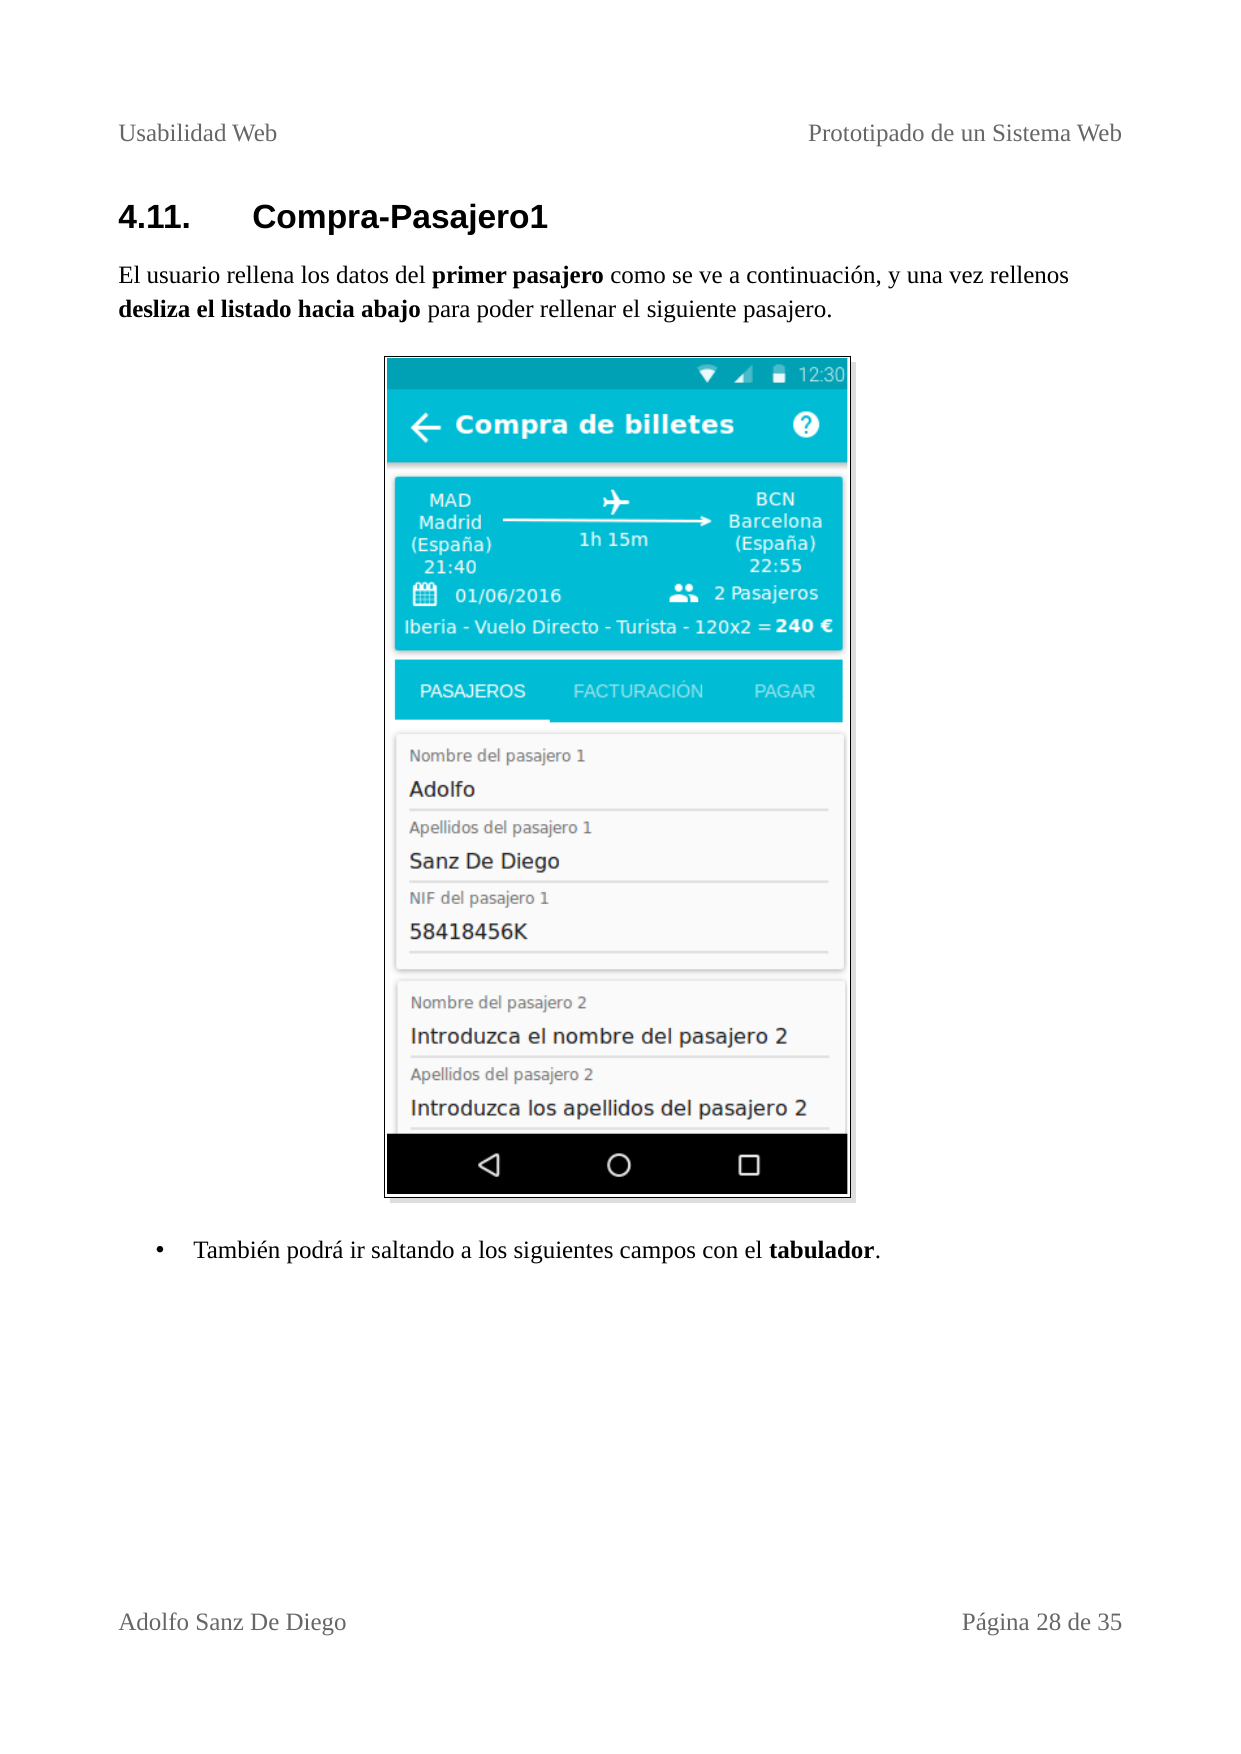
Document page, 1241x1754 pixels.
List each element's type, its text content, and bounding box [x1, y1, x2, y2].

list También podrá ir saltando a los siguientes campos con el tabulador. [156, 1235, 1122, 1264]
subtitle Compra-Pasajero1 [118, 197, 1122, 236]
text El usuario rellena los datos del primer pasajero como se ve a continuación, y una vez rellenos desliza el listado hacia abajo para poder rellenar el siguiente pasajero. [118, 260, 1122, 323]
picture [387, 358, 848, 1194]
